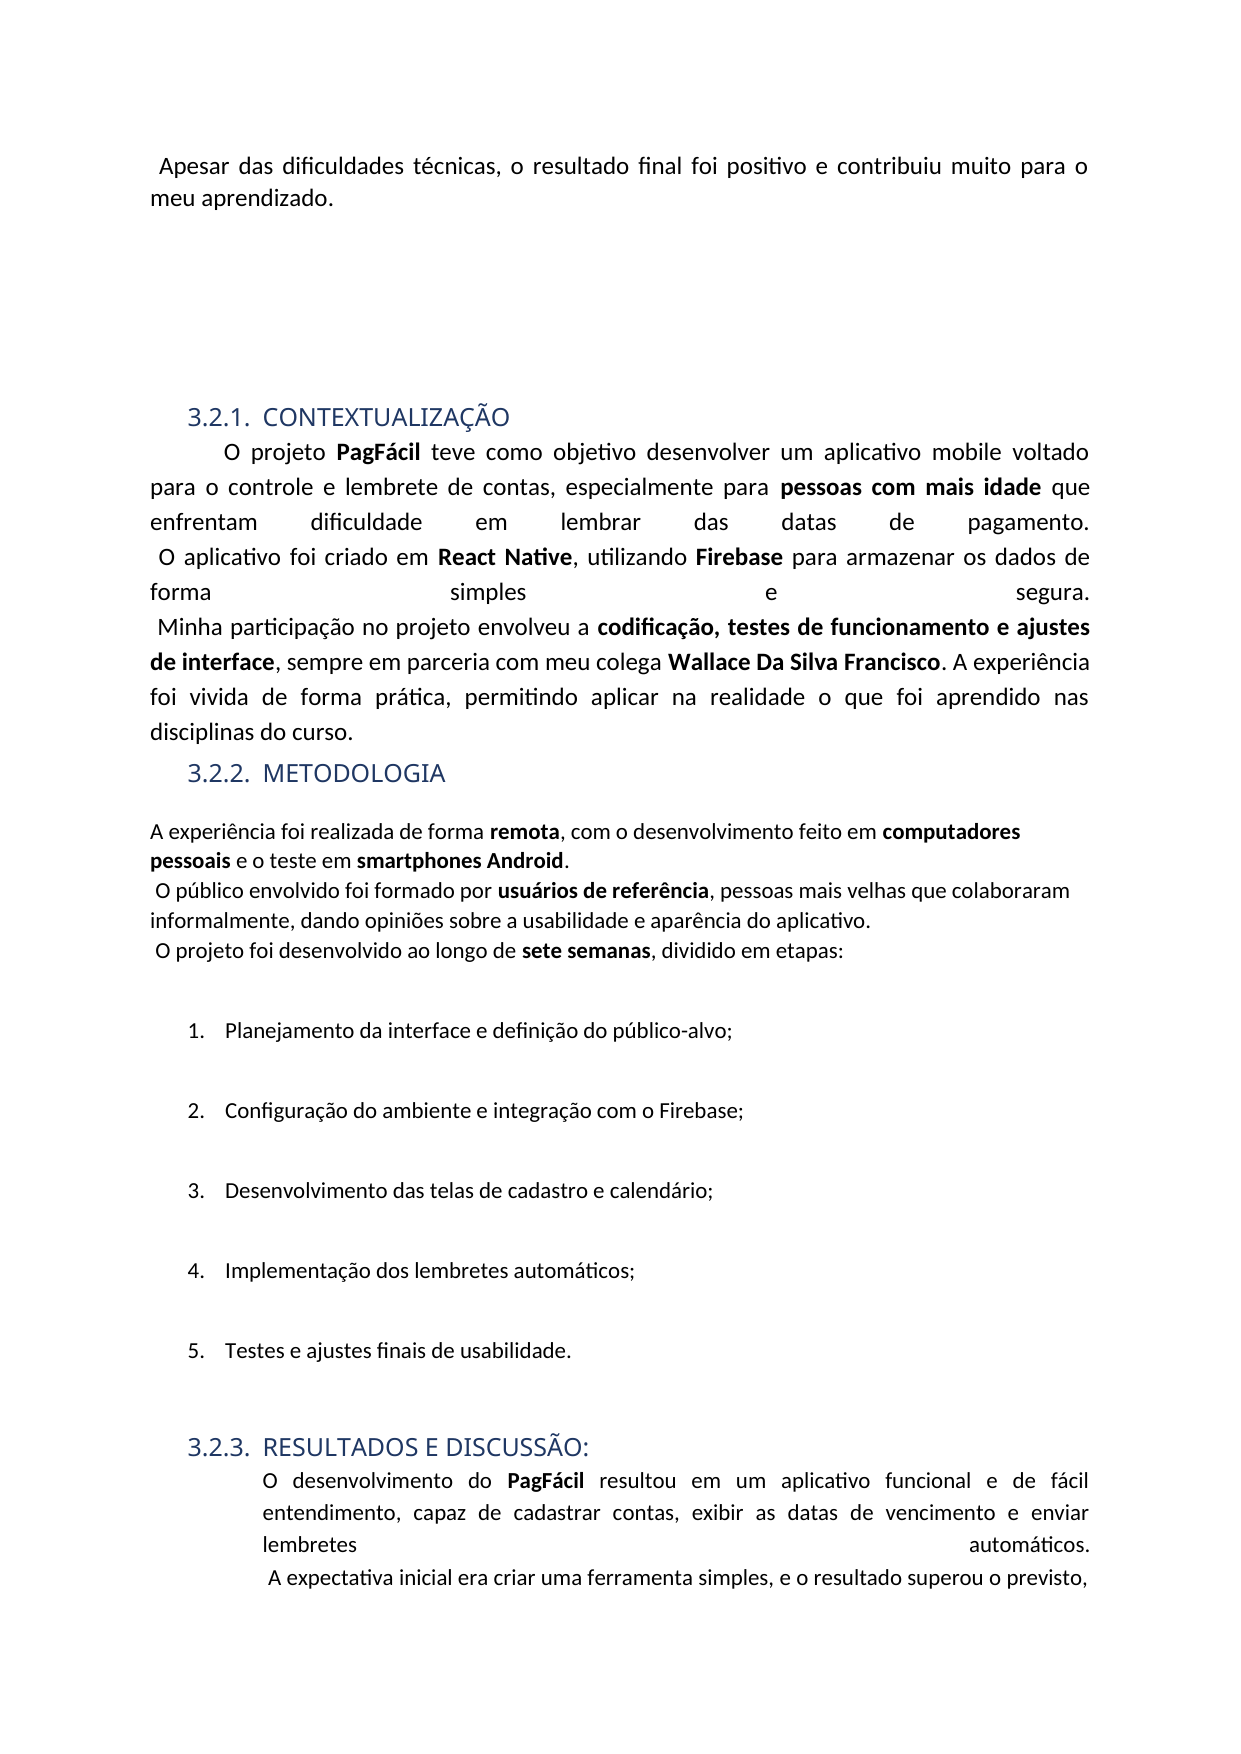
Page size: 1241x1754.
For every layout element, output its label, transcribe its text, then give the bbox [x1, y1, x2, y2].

text O projeto PagFácil teve como objetivo desenvolver um aplicativo mobile voltado para o controle e lembrete de contas, especialmente para pessoas com mais idade que enfrentam dificuldade em lembrar das datas de pagamento. O aplicativo foi criado em React Native, utilizando Firebase para armazenar os dados de forma simples e segura. Minha participação no projeto envolveu a codificação, testes de funcionamento e ajustes de interface, sempre em parceria com meu colega Wallace Da Silva Francisco. A experiência foi vivida de forma prática, permitindo aplicar na realidade o que foi aprendido nas disciplinas do curso. [150, 436, 1090, 747]
list Testes e ajustes finais de usabilidade. [187, 1336, 1090, 1364]
list RESULTADOS E DISCUSSÃO: [187, 1430, 1090, 1464]
list Planejamento da interface e definição do público-alvo; [187, 1016, 1090, 1044]
text Apesar das dificuldades técnicas, o resultado final foi positivo e contribuiu muito para o meu aprendizado. [150, 150, 1090, 213]
list METODOLOGIA [187, 755, 1090, 789]
list Desenvolvimento das telas de cadastro e calendário; [187, 1176, 1090, 1204]
list Configuração do ambiente e integração com o Firebase; [187, 1096, 1090, 1124]
list Implementação dos lembretes automáticos; [187, 1256, 1090, 1284]
list CONTEXTUALIZAÇÃO [187, 400, 1090, 434]
text A experiência foi realizada de forma remota, com o desenvolvimento feito em computadores pessoais e o teste em smartphones Android. O público envolvido foi formado por usuários de referência, pessoas mais velhas que colaboraram informalmente, dando opiniões sobre a usabilidade e aparência do aplicativo. O projeto foi desenvolvido ao longo de sete semanas, dividido em etapas: [150, 817, 1090, 964]
list O desenvolvimento do PagFácil resultou em um aplicativo funcional e de fácil entendimento, capaz de cadastrar contas, exibir as datas de vencimento e enviar lembretes automáticos. A expectativa inicial era criar uma ferramenta simples, e o resultado superou o previsto, [262, 1466, 1090, 1591]
